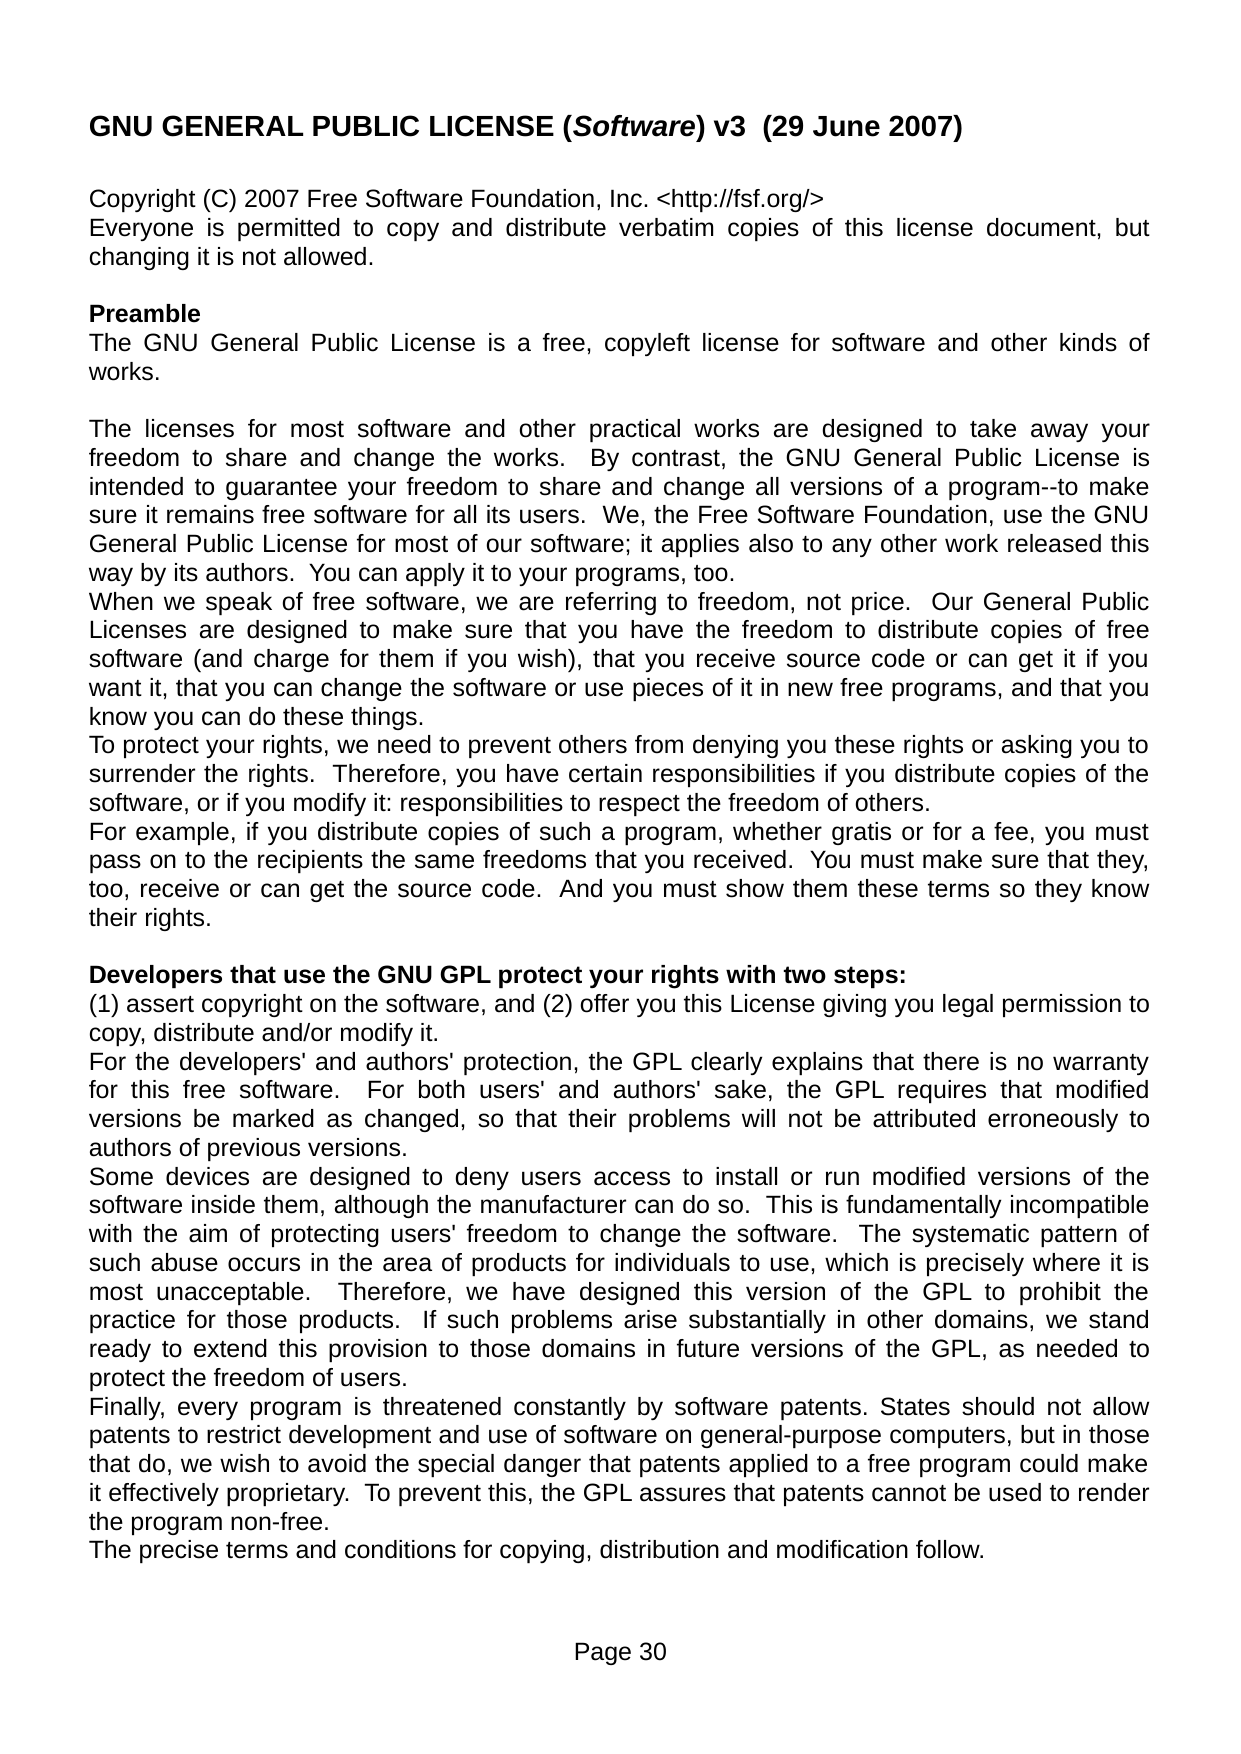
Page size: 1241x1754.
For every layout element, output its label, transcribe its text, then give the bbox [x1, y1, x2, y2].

text Everyone is permitted to copy and distribute verbatim copies of this license document, but changing it is not allowed. [88, 213, 1152, 270]
text Some devices are designed to deny users access to install or run modified versions of the software inside them, although the manufacturer can do so. This is fundamentally incompatible with the aim of protecting users' freedom to change the software. The systematic pattern of such abuse occurs in the area of products for individuals to use, which is precisely where it is most unacceptable. Therefore, we have designed this version of the GPL to prohibit the practice for those products. If such problems arise substantially in other domains, we stand ready to extend this provision to those domains in future versions of the GPL, as needed to protect the freedom of users. [88, 1162, 1152, 1392]
text When we speak of free software, we are referring to freedom, not price. Our General Public Licenses are designed to make sure that you have the freedom to distribute copies of free software (and charge for them if you wish), that you receive source code or can get it if you want it, that you can change the software or use pieces of it in new free programs, and that you know you can do these things. [88, 587, 1152, 730]
text For the developers' and authors' protection, the GPL clearly explains that there is no warranty for this free software. For both users' and authors' sake, the GPL requires that modified versions be marked as changed, so that their problems will not be attributed erroneously to authors of previous versions. [88, 1047, 1152, 1162]
text Copyright (C) 2007 Free Software Foundation, Inc. <http://fsf.org/> [88, 184, 1152, 213]
subtitle GNU GENERAL PUBLIC LICENSE (Software) v3 (29 June 2007) [88, 109, 1152, 143]
text To protect your rights, we need to prevent others from denying you these rights or asking you to surrender the rights. Therefore, you have certain responsibilities if you distribute copies of the software, or if you modify it: responsibilities to respect the freedom of others. [88, 730, 1152, 817]
text Finally, every program is threatened constantly by software patents. States should not allow patents to restrict development and use of software on general-purpose computers, but in those that do, we wish to avoid the special danger that patents applied to a free program could make it effectively proprietary. To prevent this, the GPL assures that patents cannot be used to render the program non-free. [88, 1392, 1152, 1535]
text The precise terms and conditions for copying, distribution and modification follow. [88, 1535, 1152, 1564]
text The licenses for most software and other practical works are designed to take away your freedom to share and change the works. By contrast, the GNU General Public License is intended to guarantee your freedom to share and change all versions of a program--to make sure it remains free software for all its users. We, the Free Software Foundation, use the GNU General Public License for most of our software; it applies also to any other work released this way by its authors. You can apply it to your programs, too. [88, 414, 1152, 587]
text Preamble [88, 299, 1152, 328]
text The GNU General Public License is a free, copyleft license for software and other kinds of works. [88, 328, 1152, 385]
text Developers that use the GNU GPL protect your rights with two steps: [88, 960, 1152, 989]
text (1) assert copyright on the software, and (2) offer you this License giving you legal permission to copy, distribute and/or modify it. [88, 989, 1152, 1047]
text For example, if you distribute copies of such a program, whether gratis or for a fee, you must pass on to the recipients the same freedoms that you received. You must make sure that they, too, receive or can get the source code. And you must show them these terms so they know their rights. [88, 817, 1152, 932]
